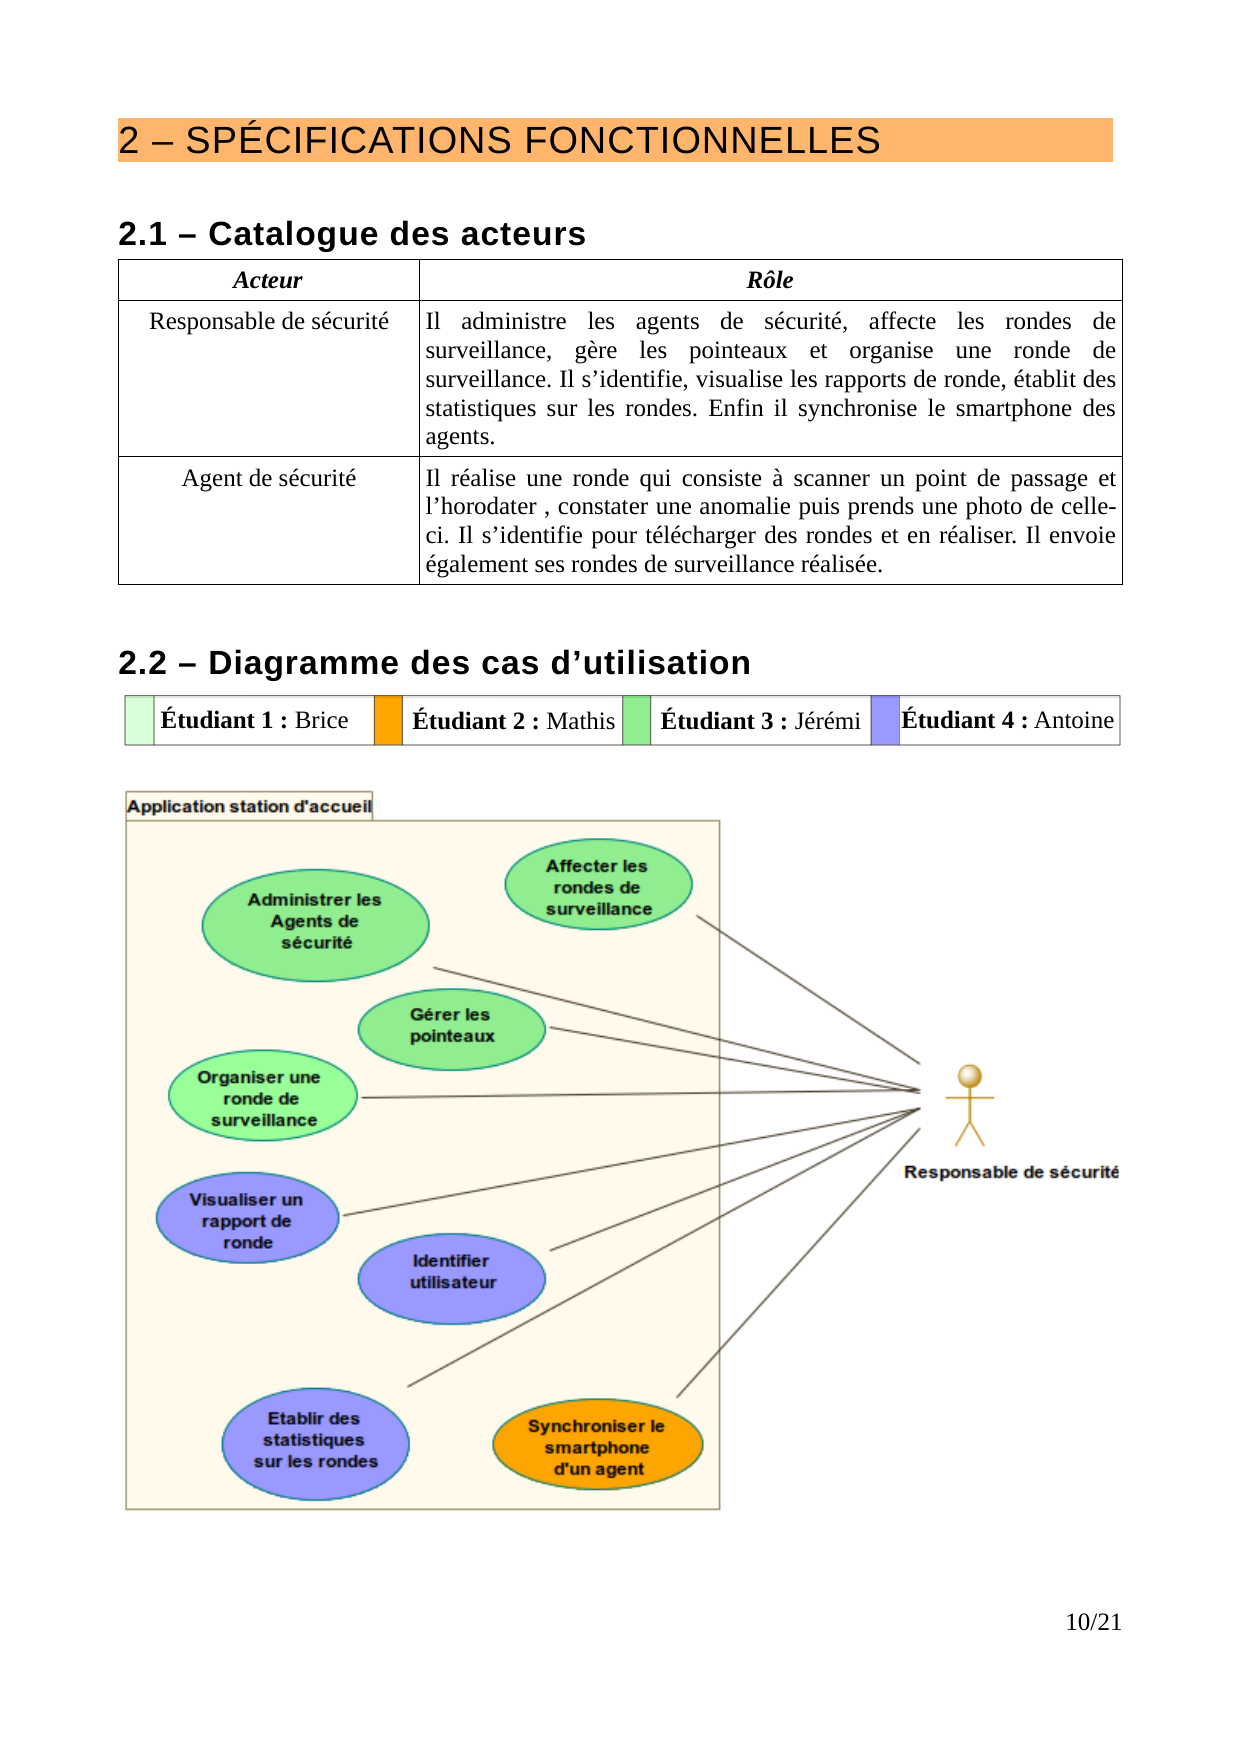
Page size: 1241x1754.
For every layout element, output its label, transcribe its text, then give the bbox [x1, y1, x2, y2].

table_header Rôle [420, 260, 1122, 300]
picture [121, 782, 1119, 1512]
picture [118, 687, 1122, 746]
table_header Acteur [119, 260, 419, 300]
table_cell Agent de sécurité [119, 457, 419, 583]
table_cell Il réalise une ronde qui consiste à scanner un point de passage et l’horodater , constater une anomalie puis prends une photo de celle-ci. Il s’identifie pour télécharger des rondes et en réaliser. Il envoie également ses rondes de surveillance réalisée. [420, 457, 1122, 583]
subtitle 2.2 – Diagramme des cas d’utilisation [118, 642, 1122, 681]
table_cell Il administre les agents de sécurité, affecte les rondes de surveillance, gère les pointeaux et organise une ronde de surveillance. Il s’identifie, visualise les rapports de ronde, établit des statistiques sur les rondes. Enfin il synchronise le smartphone des agents. [420, 301, 1122, 456]
table_cell Responsable de sécurité [119, 301, 419, 456]
subtitle 2 – SPÉCIFICATIONS FONCTIONNELLES [118, 118, 1122, 162]
subtitle 2.1 – Catalogue des acteurs [118, 213, 1122, 252]
